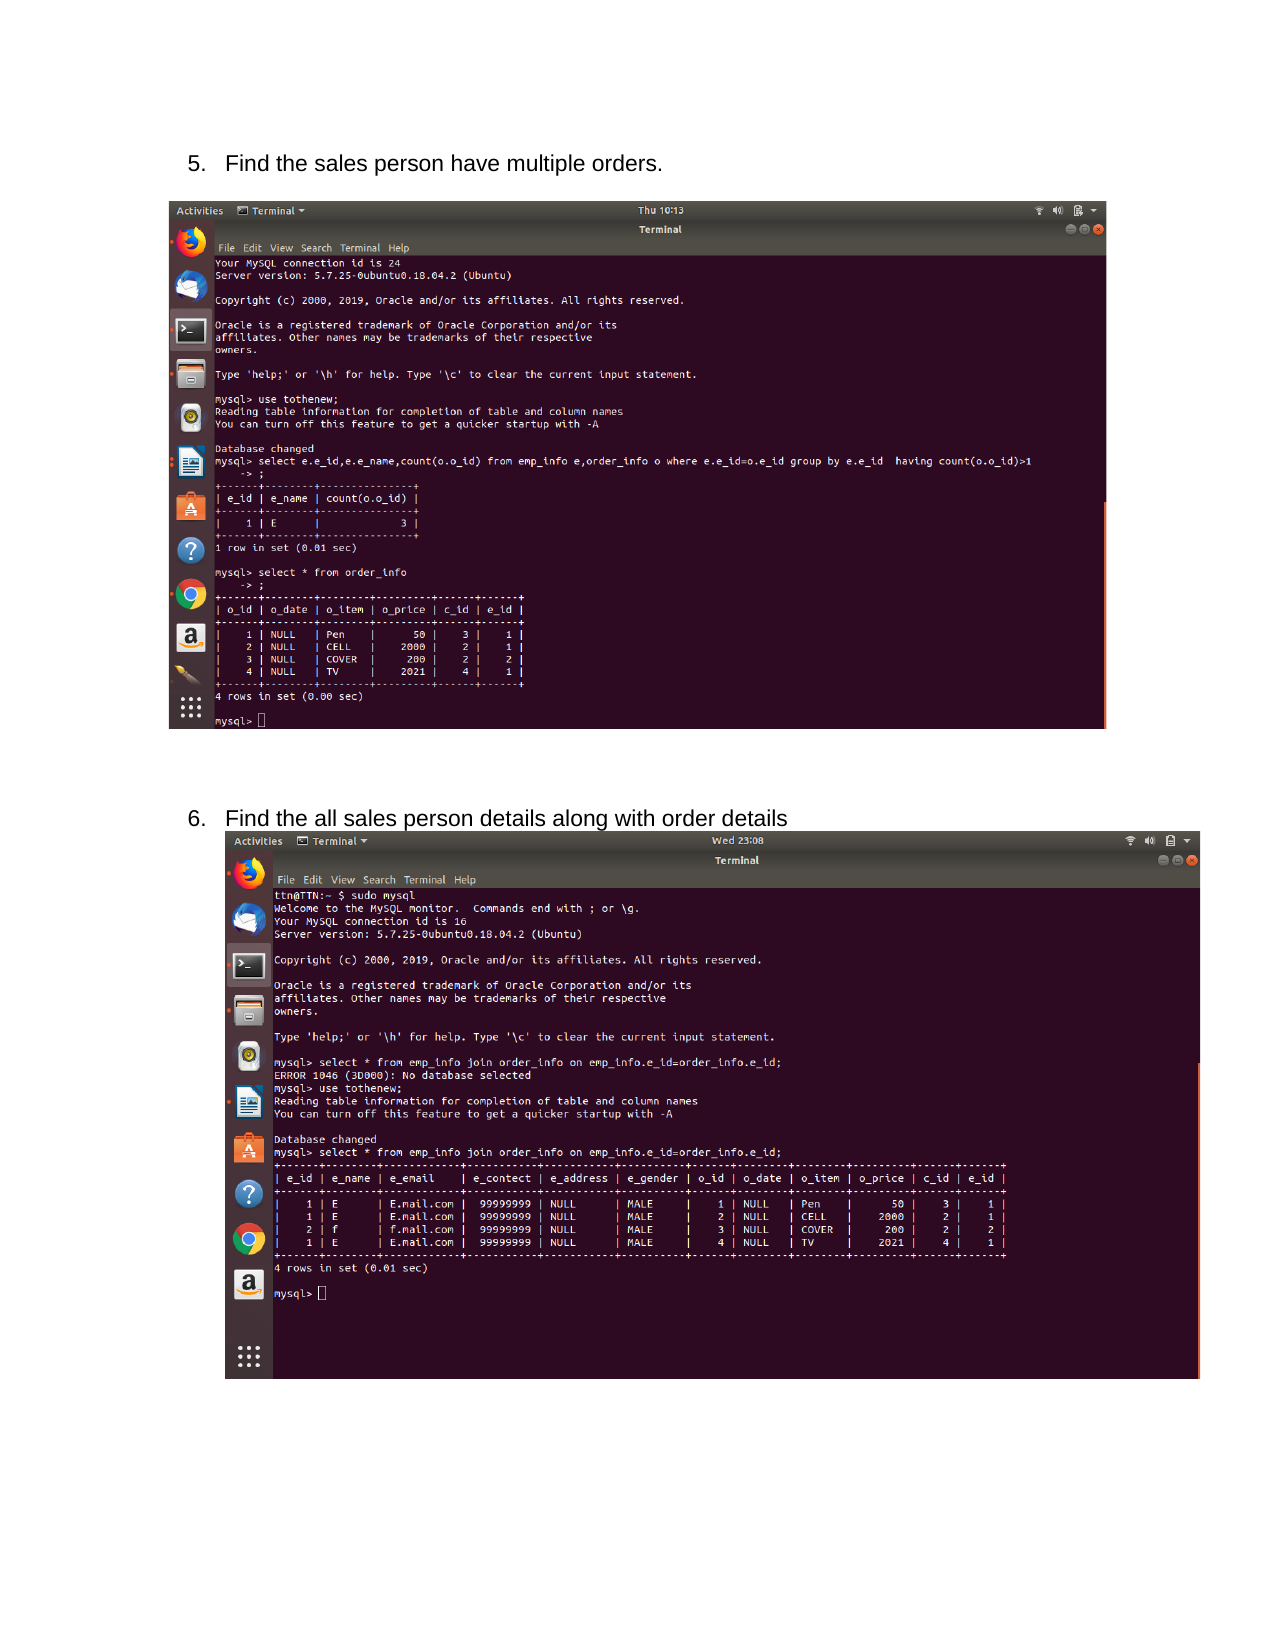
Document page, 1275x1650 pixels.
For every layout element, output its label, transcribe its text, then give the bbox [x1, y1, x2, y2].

picture [225, 831, 1200, 1379]
list Find the all sales person details along with order details [187, 805, 1125, 1379]
list Find the sales person have multiple orders. [187, 150, 1125, 176]
picture [168, 201, 1107, 729]
